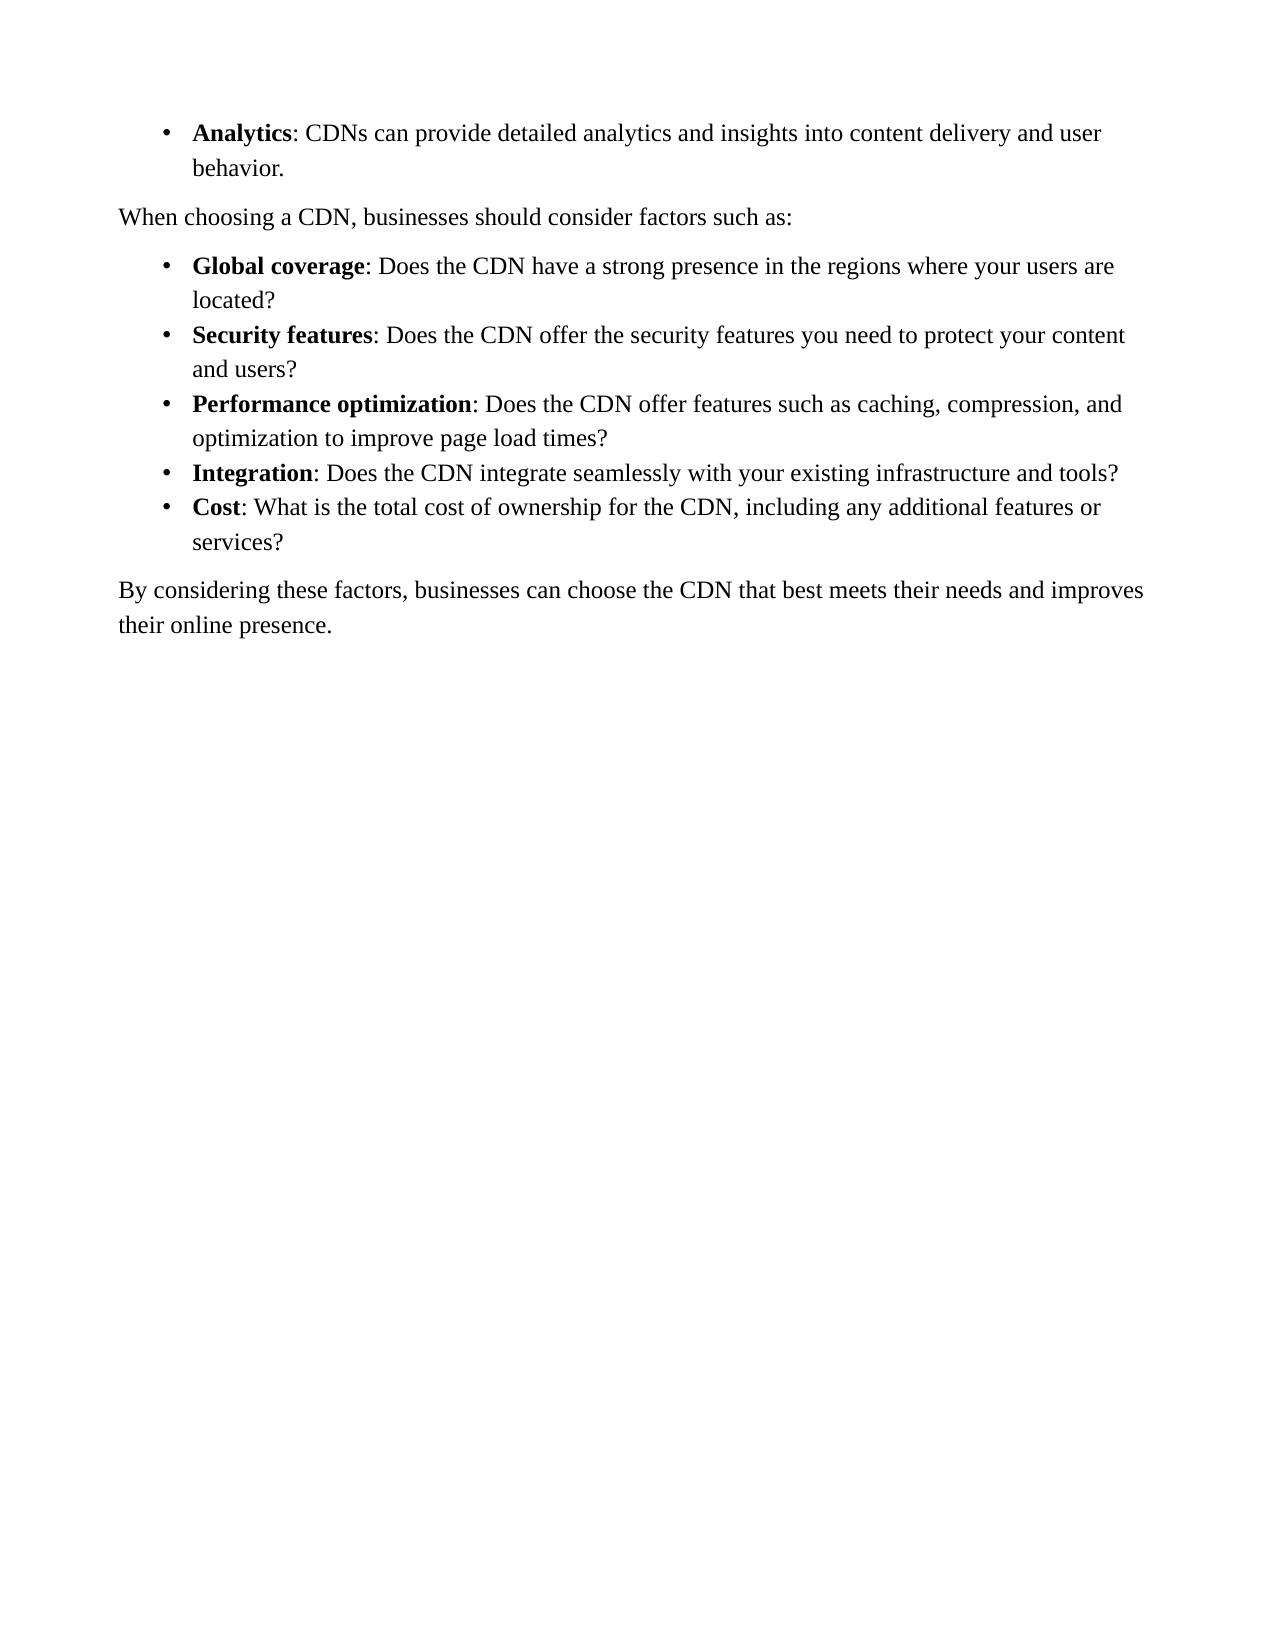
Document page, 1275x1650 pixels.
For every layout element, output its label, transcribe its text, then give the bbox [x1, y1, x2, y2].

list Analytics: CDNs can provide detailed analytics and insights into content delivery and user behavior. [162, 118, 1157, 181]
list Performance optimization: Does the CDN offer features such as caching, compression, and optimization to improve page load times? [162, 389, 1157, 452]
text When choosing a CDN, businesses should consider factors such as: [118, 202, 1157, 230]
text By considering these factors, businesses can choose the CDN that best meets their needs and improves their online presence. [118, 576, 1157, 639]
list Integration: Does the CDN integrate seamlessly with your existing infrastructure and tools? [162, 458, 1157, 486]
list Security features: Does the CDN offer the security features you need to protect your content and users? [162, 320, 1157, 383]
list Global coverage: Does the CDN have a strong presence in the regions where your users are located? [162, 251, 1157, 314]
list Cost: What is the total cost of ownership for the CDN, including any additional features or services? [162, 492, 1157, 555]
